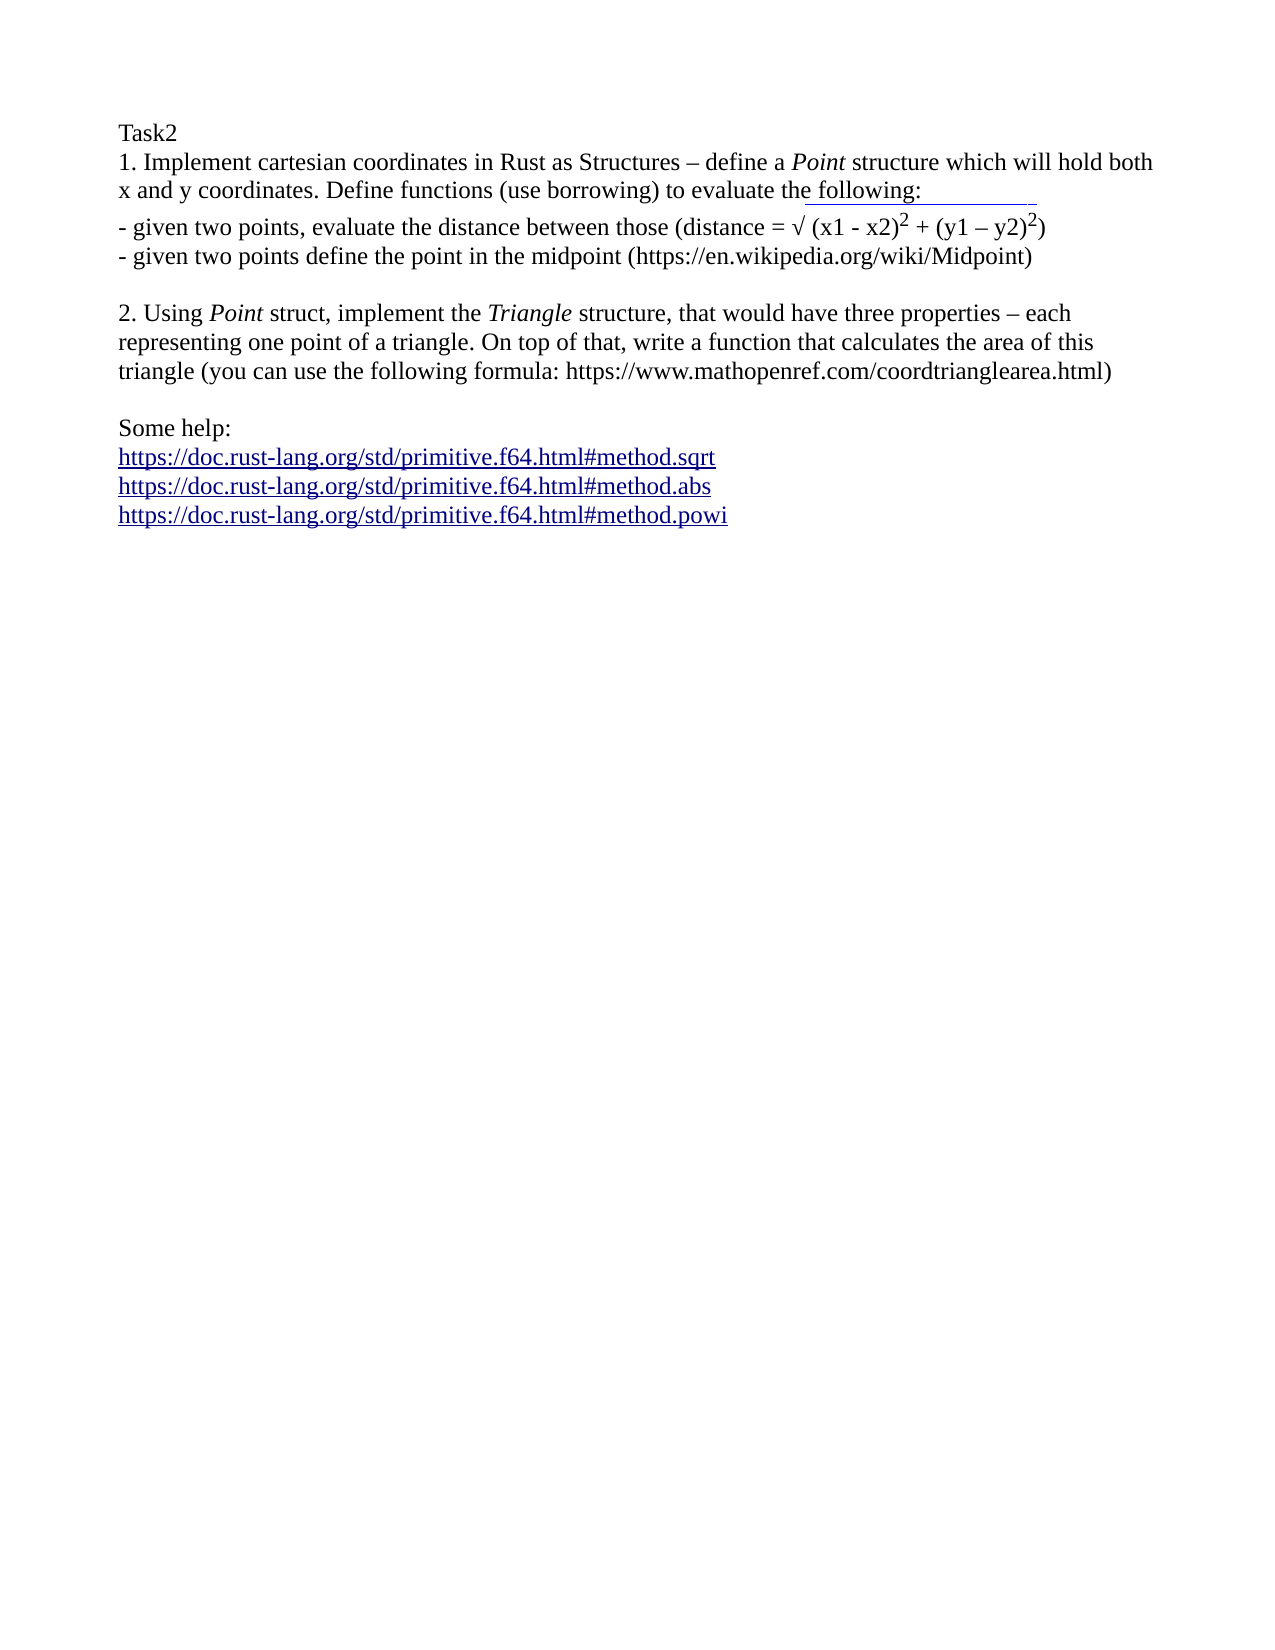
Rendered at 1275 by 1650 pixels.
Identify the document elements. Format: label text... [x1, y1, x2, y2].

text https://doc.rust-lang.org/std/primitive.f64.html#method.sqrt [118, 442, 1157, 471]
text Some help: [118, 413, 1157, 442]
text 1. Implement cartesian coordinates in Rust as Structures – define a Point structure which will hold both x and y coordinates. Define functions (use borrowing) to evaluate the following: [118, 147, 1157, 204]
text Task2 [118, 118, 1157, 147]
text https://doc.rust-lang.org/std/primitive.f64.html#method.abs [118, 471, 1157, 500]
text https://doc.rust-lang.org/std/primitive.f64.html#method.powi [118, 500, 1157, 528]
text - given two points define the point in the midpoint (https://en.wikipedia.org/wiki/Midpoint) [118, 241, 1157, 270]
text 2. Using Point struct, implement the Triangle structure, that would have three properties – each representing one point of a triangle. On top of that, write a function that calculates the area of this triangle (you can use the following formula: https://www.mathopenref.com/coordtrianglearea.html) [118, 298, 1157, 385]
text - given two points, evaluate the distance between those (distance = √ (x1 - x2)2 + (y1 – y2)2) [118, 204, 1157, 241]
